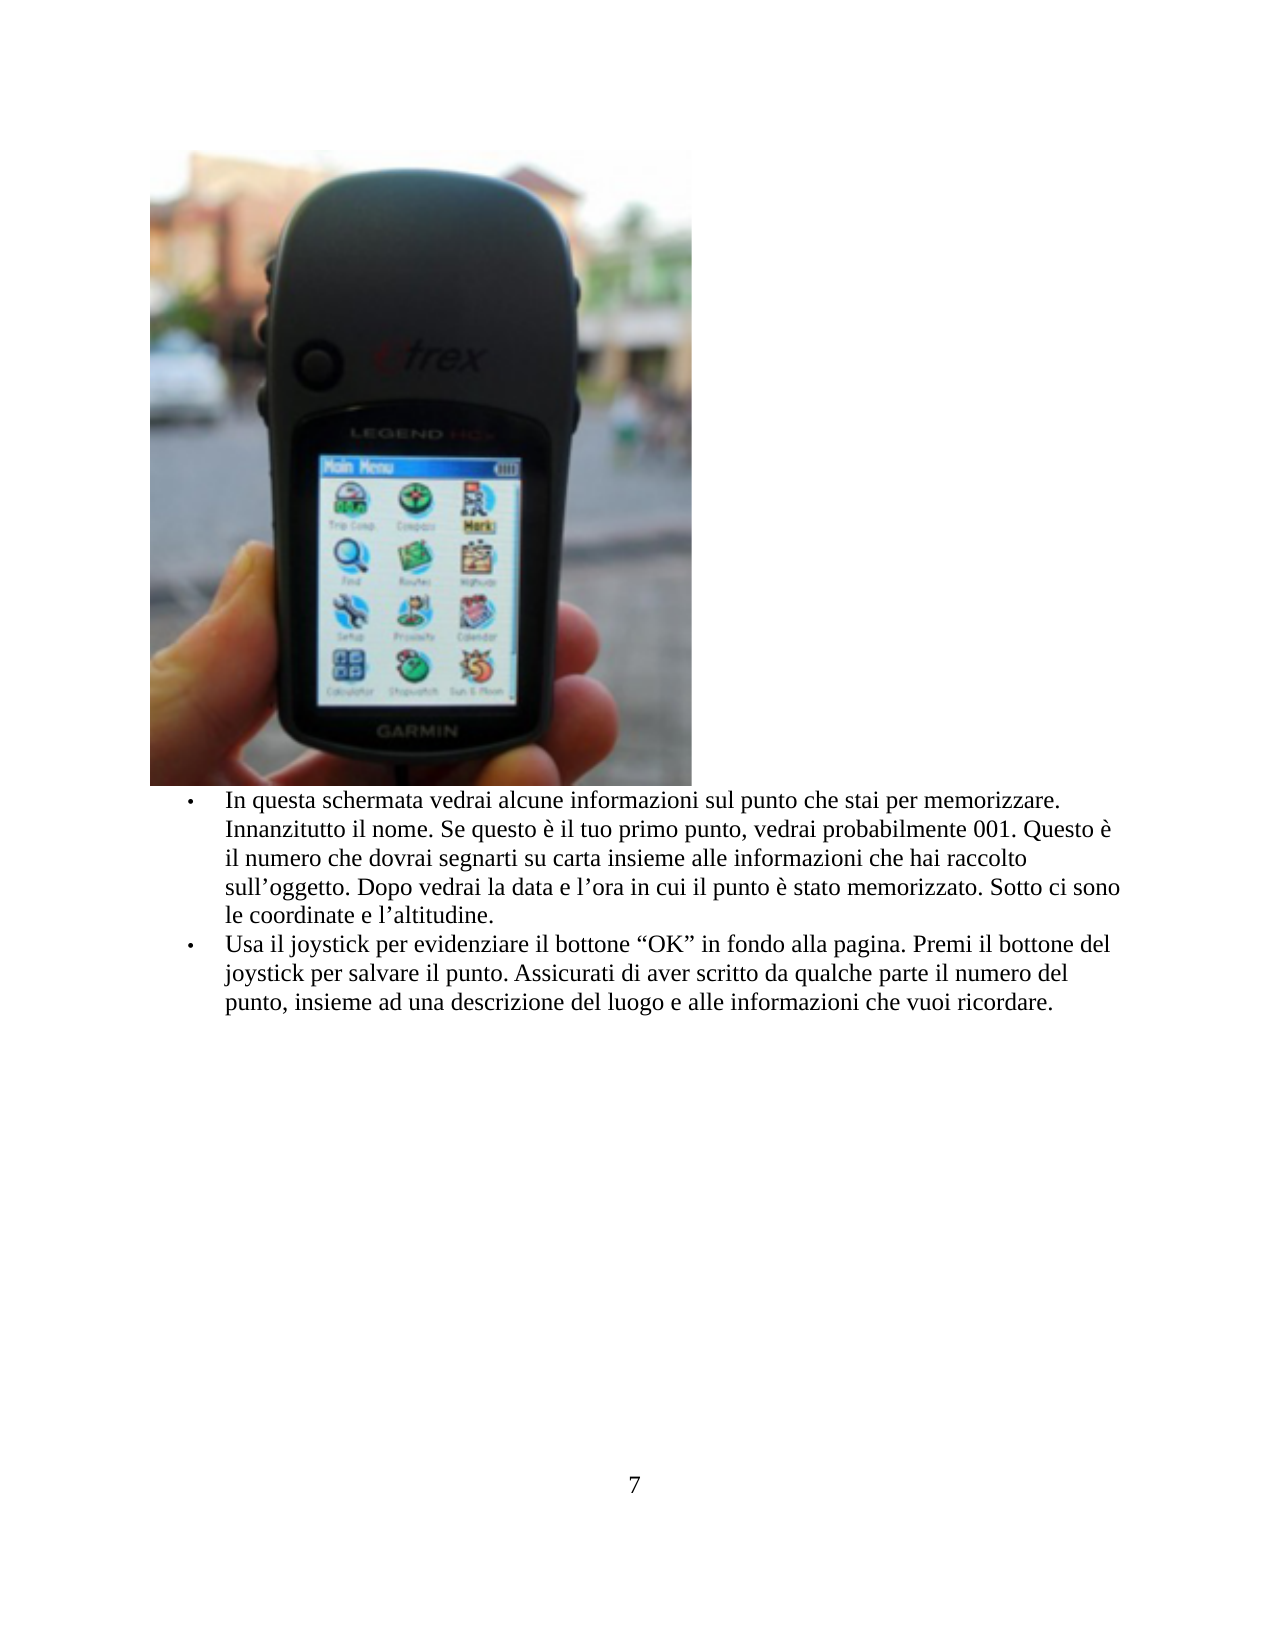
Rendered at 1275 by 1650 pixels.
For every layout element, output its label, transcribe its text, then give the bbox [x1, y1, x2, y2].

list In questa schermata vedrai alcune informazioni sul punto che stai per memorizzare. Innanzitutto il nome. Se questo è il tuo primo punto, vedrai probabilmente 001. Questo è il numero che dovrai segnarti su carta insieme alle informazioni che hai raccolto sull’oggetto. Dopo vedrai la data e l’ora in cui il punto è stato memorizzato. Sotto ci sono le coordinate e l’altitudine. [187, 785, 1125, 929]
list Usa il joystick per evidenziare il bottone “OK” in fondo alla pagina. Premi il bottone del joystick per salvare il punto. Assicurati di aver scritto da qualche parte il numero del punto, insieme ad una descrizione del luogo e alle informazioni che vuoi ricordare. [187, 929, 1125, 1015]
picture [150, 150, 692, 786]
